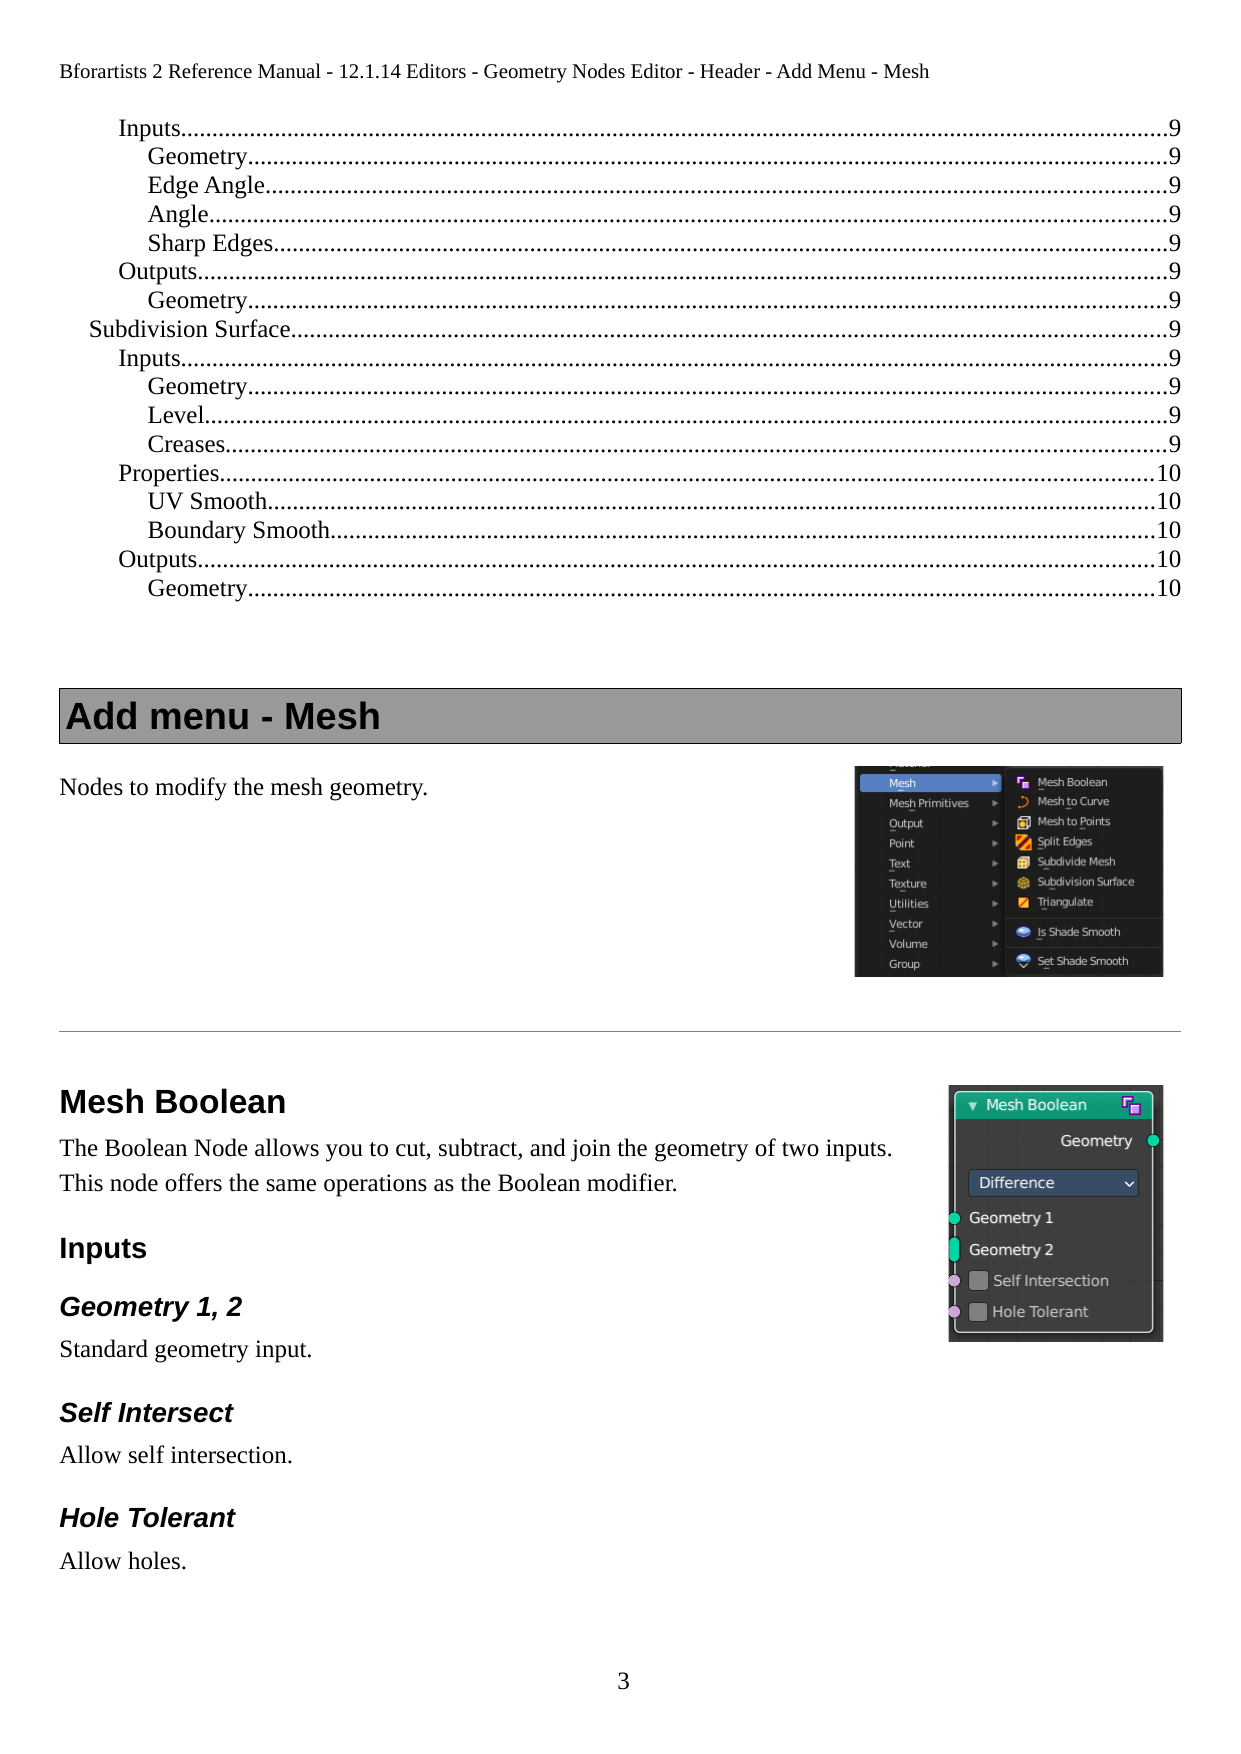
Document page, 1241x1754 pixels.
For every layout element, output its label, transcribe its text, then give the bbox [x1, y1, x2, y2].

subtitle Hole Tolerant [59, 1502, 1181, 1534]
text Inputs 9 [118, 343, 1181, 371]
table_header Add menu - Mesh [60, 689, 1181, 743]
subtitle Geometry 1, 2 [59, 1290, 948, 1322]
text Sharp Edges 9 [147, 228, 1181, 256]
text Level 9 [147, 400, 1181, 429]
subtitle [1164, 1231, 1181, 1265]
text Properties 10 [118, 458, 1181, 486]
subtitle [1164, 1290, 1181, 1322]
text Geometry 10 [147, 573, 1181, 601]
text Allow self intersection. [59, 1440, 1181, 1469]
text Nodes to modify the mesh geometry. [59, 772, 854, 800]
text Boundary Smooth 10 [147, 515, 1181, 544]
text Outputs 10 [118, 544, 1181, 573]
text Outputs 9 [118, 256, 1181, 285]
text Edge Angle 9 [147, 170, 1181, 199]
text UV Smooth 10 [147, 486, 1181, 515]
text Angle 9 [147, 199, 1181, 228]
text Creases 9 [147, 429, 1181, 458]
subtitle Self Intersect [59, 1396, 1181, 1428]
subtitle Inputs [59, 1231, 948, 1265]
text Geometry 9 [147, 285, 1181, 314]
text The Boolean Node allows you to cut, subtract, and join the geometry of two inputs. This node offers the same operations as the Boolean modifier. [59, 1133, 948, 1196]
text Geometry 9 [147, 141, 1181, 170]
text Geometry 9 [147, 371, 1181, 400]
subtitle Mesh Boolean [59, 1082, 1181, 1121]
picture [854, 766, 1164, 977]
text Allow holes. [59, 1546, 1181, 1575]
text Standard geometry input. [59, 1334, 1181, 1363]
text Subdivision Surface 9 [88, 314, 1181, 343]
picture [948, 1085, 1164, 1342]
text Inputs 9 [118, 113, 1181, 141]
